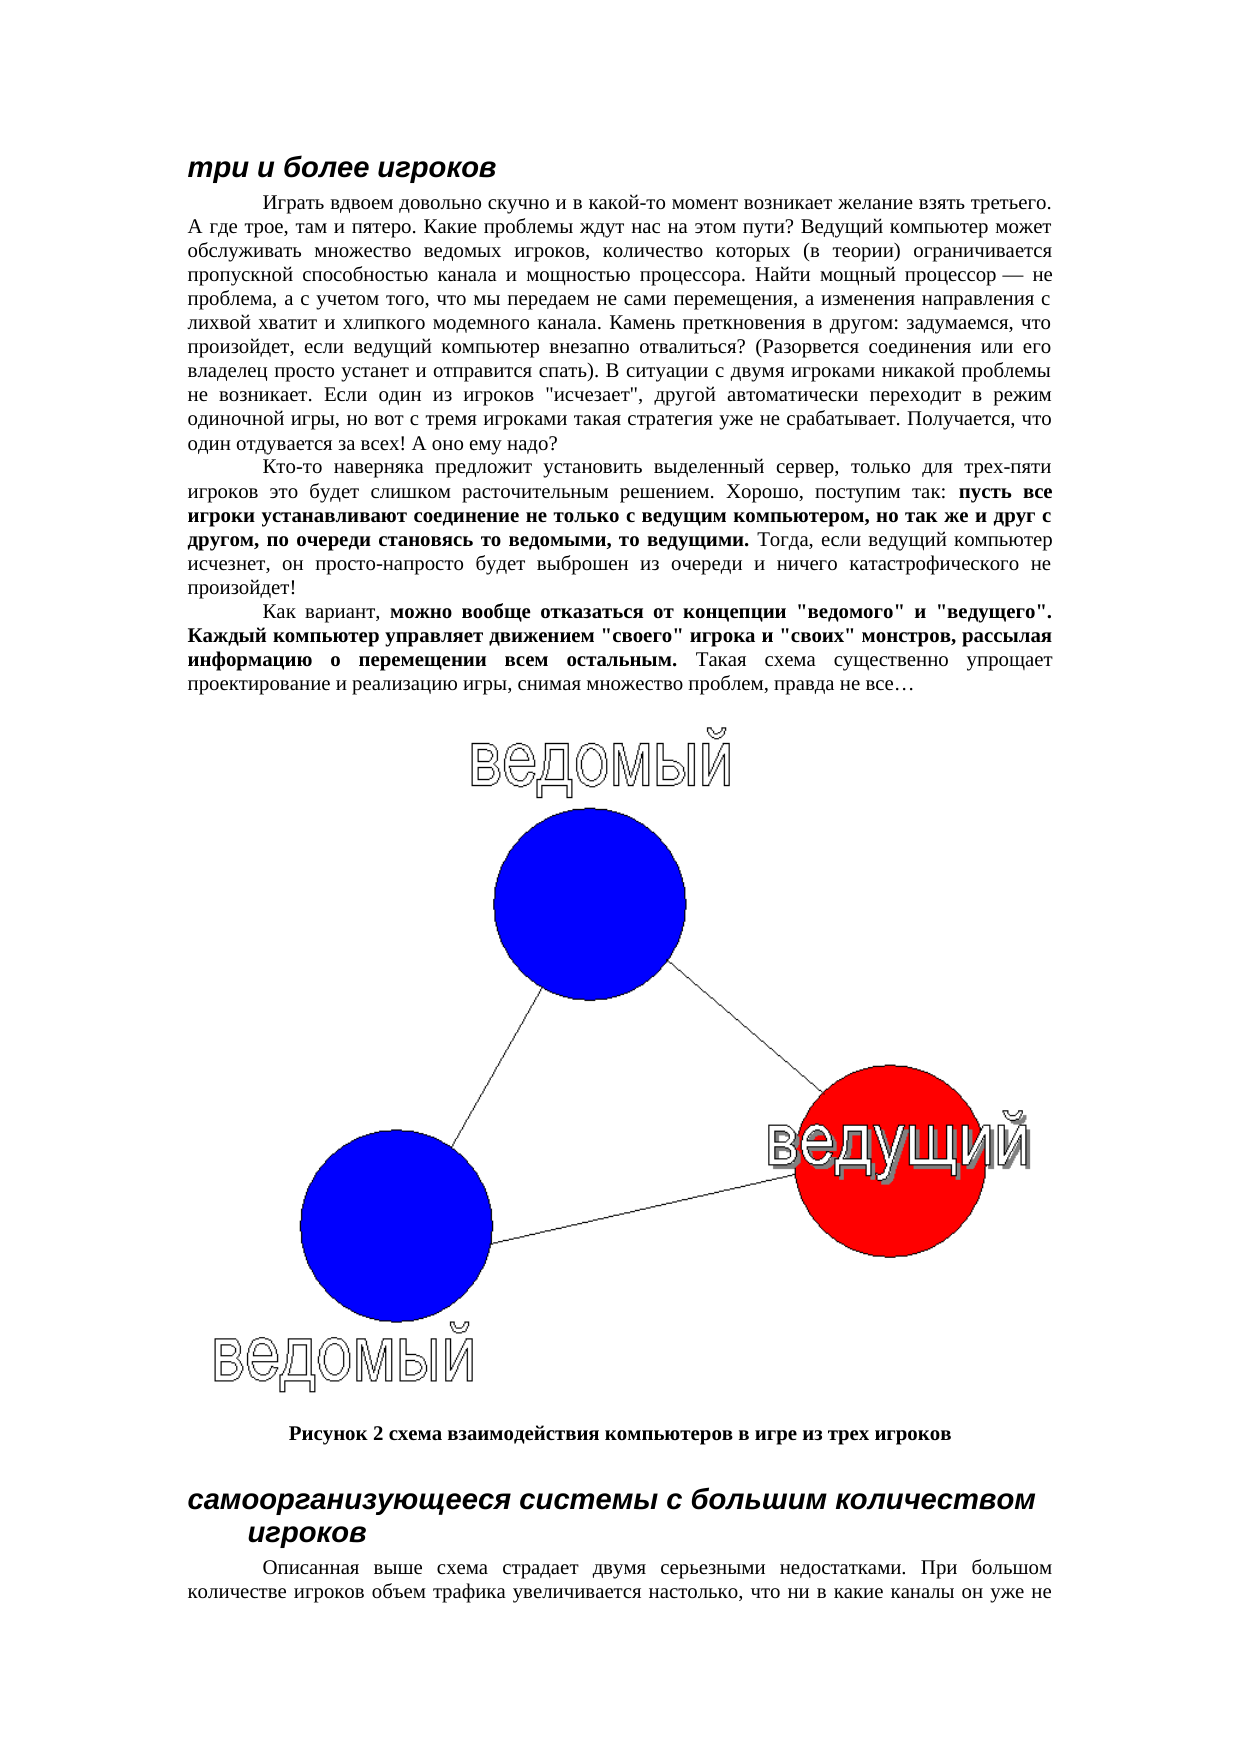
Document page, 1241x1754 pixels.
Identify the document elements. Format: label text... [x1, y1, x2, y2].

subtitle три и более игроков [187, 150, 1053, 183]
text Кто-то наверняка предложит установить выделенный сервер, только для трех-пяти игроков это будет слишком расточительным решением. Хорошо, поступим так: пусть все игроки устанавливают соединение не только с ведущим компьютером, но так же и друг с другом, по очереди становясь то ведомыми, то ведущими. Тогда, если ведущий компьютер исчезнет, он просто-напросто будет выброшен из очереди и ничего катастрофического не произойдет! [187, 454, 1053, 599]
text Играть вдвоем довольно скучно и в какой-то момент возникает желание взять третьего. А где трое, там и пятеро. Какие проблемы ждут нас на этом пути? Ведущий компьютер может обслуживать множество ведомых игроков, количество которых (в теории) ограничивается пропускной способностью канала и мощностью процессора. Найти мощный процессор — не проблема, а с учетом того, что мы передаем не сами перемещения, а изменения направления с лихвой хватит и хлипкого модемного канала. Камень преткновения в другом: задумаемся, что произойдет, если ведущий компьютер внезапно отвалиться? (Разорвется соединения или его владелец просто устанет и отправится спать). В ситуации с двумя игроками никакой проблемы не возникает. Если один из игроков "исчезает", другой автоматически переходит в режим одиночной игры, но вот с тремя игроками такая стратегия уже не срабатывает. Получается, что один отдувается за всех! А оно ему надо? [187, 190, 1053, 454]
text Описанная выше схема страдает двумя серьезными недостатками. При большом количестве игроков объем трафика увеличивается настолько, что ни в какие каналы он уже не [187, 1555, 1053, 1603]
subtitle самоорганизующееся системы с большим количеством игроков [187, 1482, 1053, 1549]
picture [187, 719, 1053, 1408]
text Как вариант, можно вообще отказаться от концепции "ведомого" и "ведущего". Каждый компьютер управляет движением "своего" игрока и "своих" монстров, рассылая информацию о перемещении всем остальным. Такая схема существенно упрощает проектирование и реализацию игры, снимая множество проблем, правда не все… [187, 599, 1053, 695]
text Рисунок 2 схема взаимодействия компьютеров в игре из трех игроков [187, 1420, 1053, 1444]
